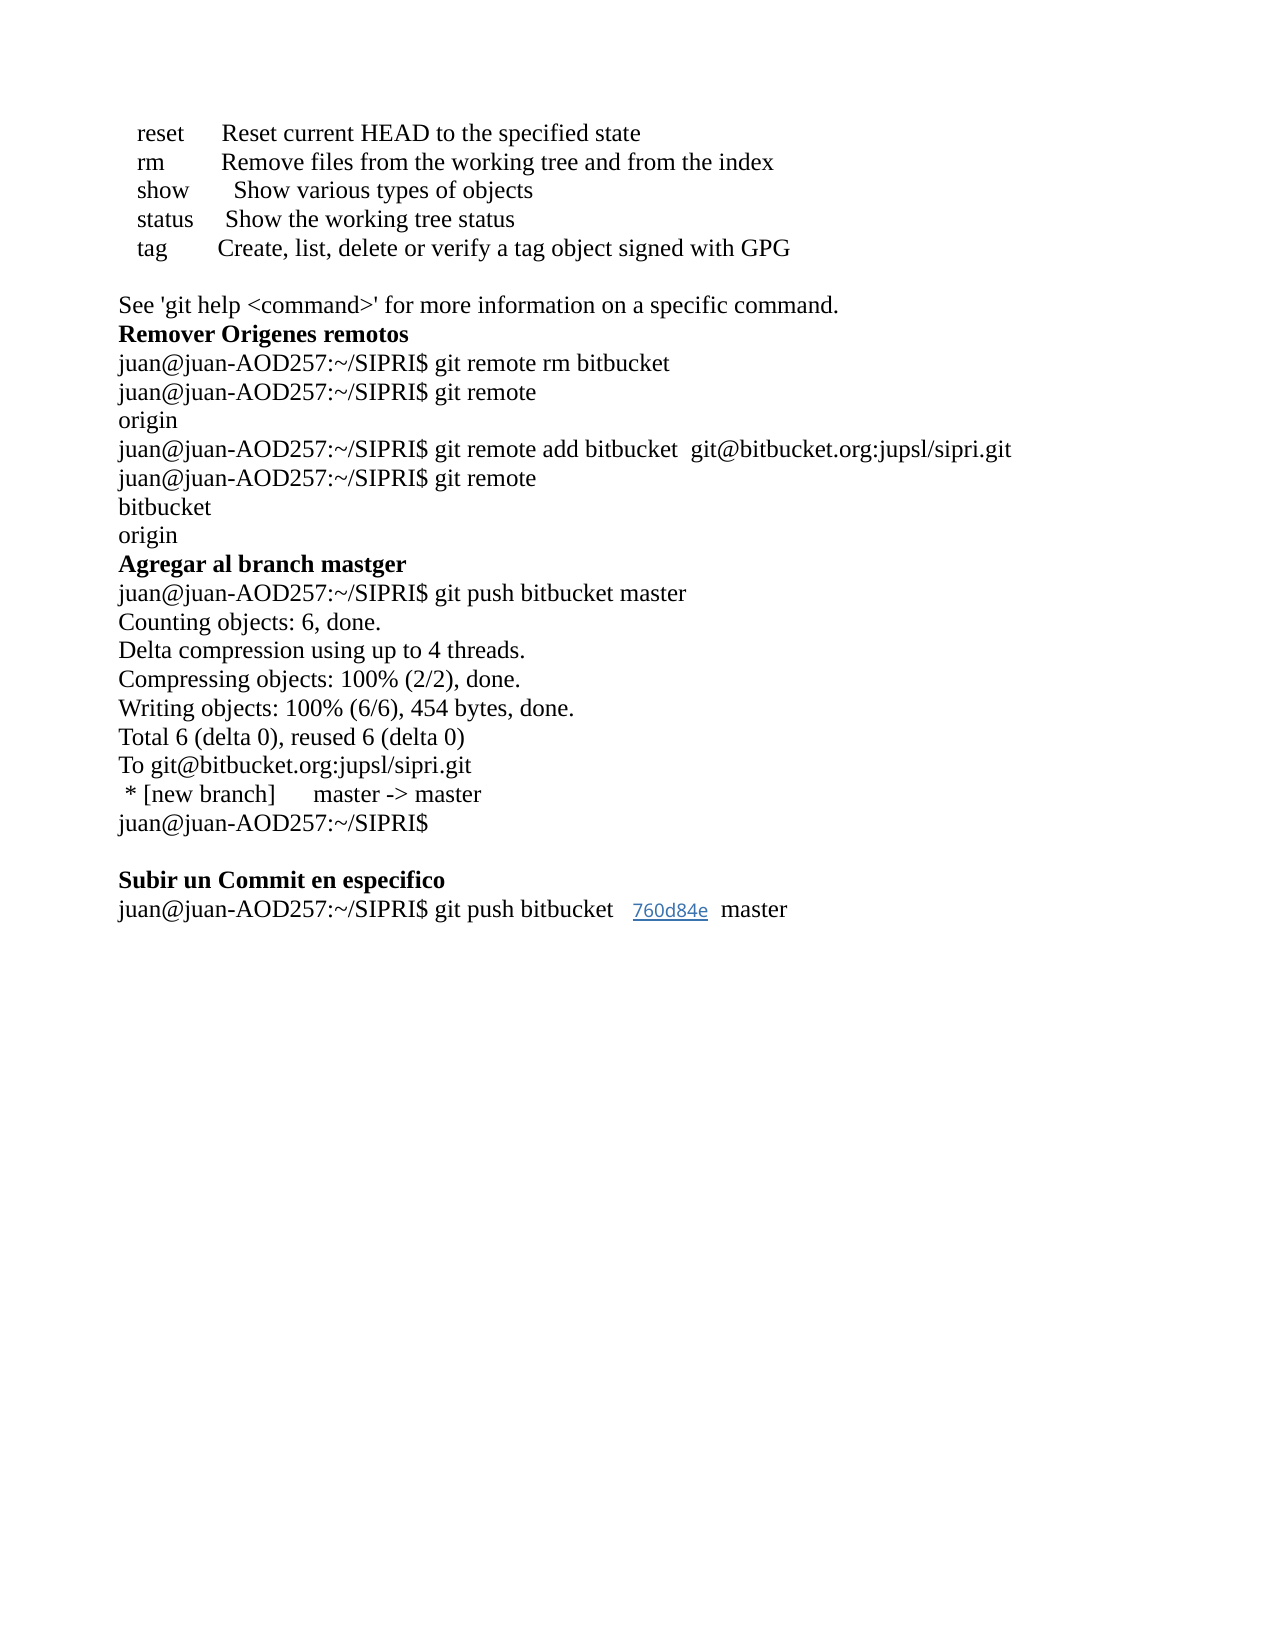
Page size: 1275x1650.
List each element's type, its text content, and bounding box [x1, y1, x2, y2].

text Subir un Commit en especifico [118, 866, 1157, 894]
text Total 6 (delta 0), reused 6 (delta 0) [118, 722, 1157, 751]
text juan@juan-AOD257:~/SIPRI$ git remote [118, 463, 1157, 492]
text juan@juan-AOD257:~/SIPRI$ git remote add bitbucket git@bitbucket.org:jupsl/sipri.git [118, 434, 1157, 463]
text tag Create, list, delete or verify a tag object signed with GPG [118, 233, 1157, 262]
text Compressing objects: 100% (2/2), done. [118, 664, 1157, 693]
text See 'git help <command>' for more information on a specific command. [118, 291, 1157, 319]
text juan@juan-AOD257:~/SIPRI$ git push bitbucket 760d84e master [118, 894, 1157, 923]
text rm Remove files from the working tree and from the index [118, 147, 1157, 176]
text Writing objects: 100% (6/6), 454 bytes, done. [118, 693, 1157, 722]
text reset Reset current HEAD to the specified state [118, 118, 1157, 147]
text juan@juan-AOD257:~/SIPRI$ git push bitbucket master [118, 578, 1157, 607]
text origin [118, 406, 1157, 434]
text Agregar al branch mastger [118, 549, 1157, 578]
text Delta compression using up to 4 threads. [118, 636, 1157, 664]
text show Show various types of objects [118, 176, 1157, 204]
text juan@juan-AOD257:~/SIPRI$ [118, 808, 1157, 837]
text To git@bitbucket.org:jupsl/sipri.git [118, 751, 1157, 779]
text Counting objects: 6, done. [118, 607, 1157, 636]
text Remover Origenes remotos [118, 319, 1157, 348]
text juan@juan-AOD257:~/SIPRI$ git remote [118, 377, 1157, 406]
text origin [118, 521, 1157, 549]
text juan@juan-AOD257:~/SIPRI$ git remote rm bitbucket [118, 348, 1157, 377]
text * [new branch] master -> master [118, 779, 1157, 808]
text status Show the working tree status [118, 204, 1157, 233]
text bitbucket [118, 492, 1157, 521]
